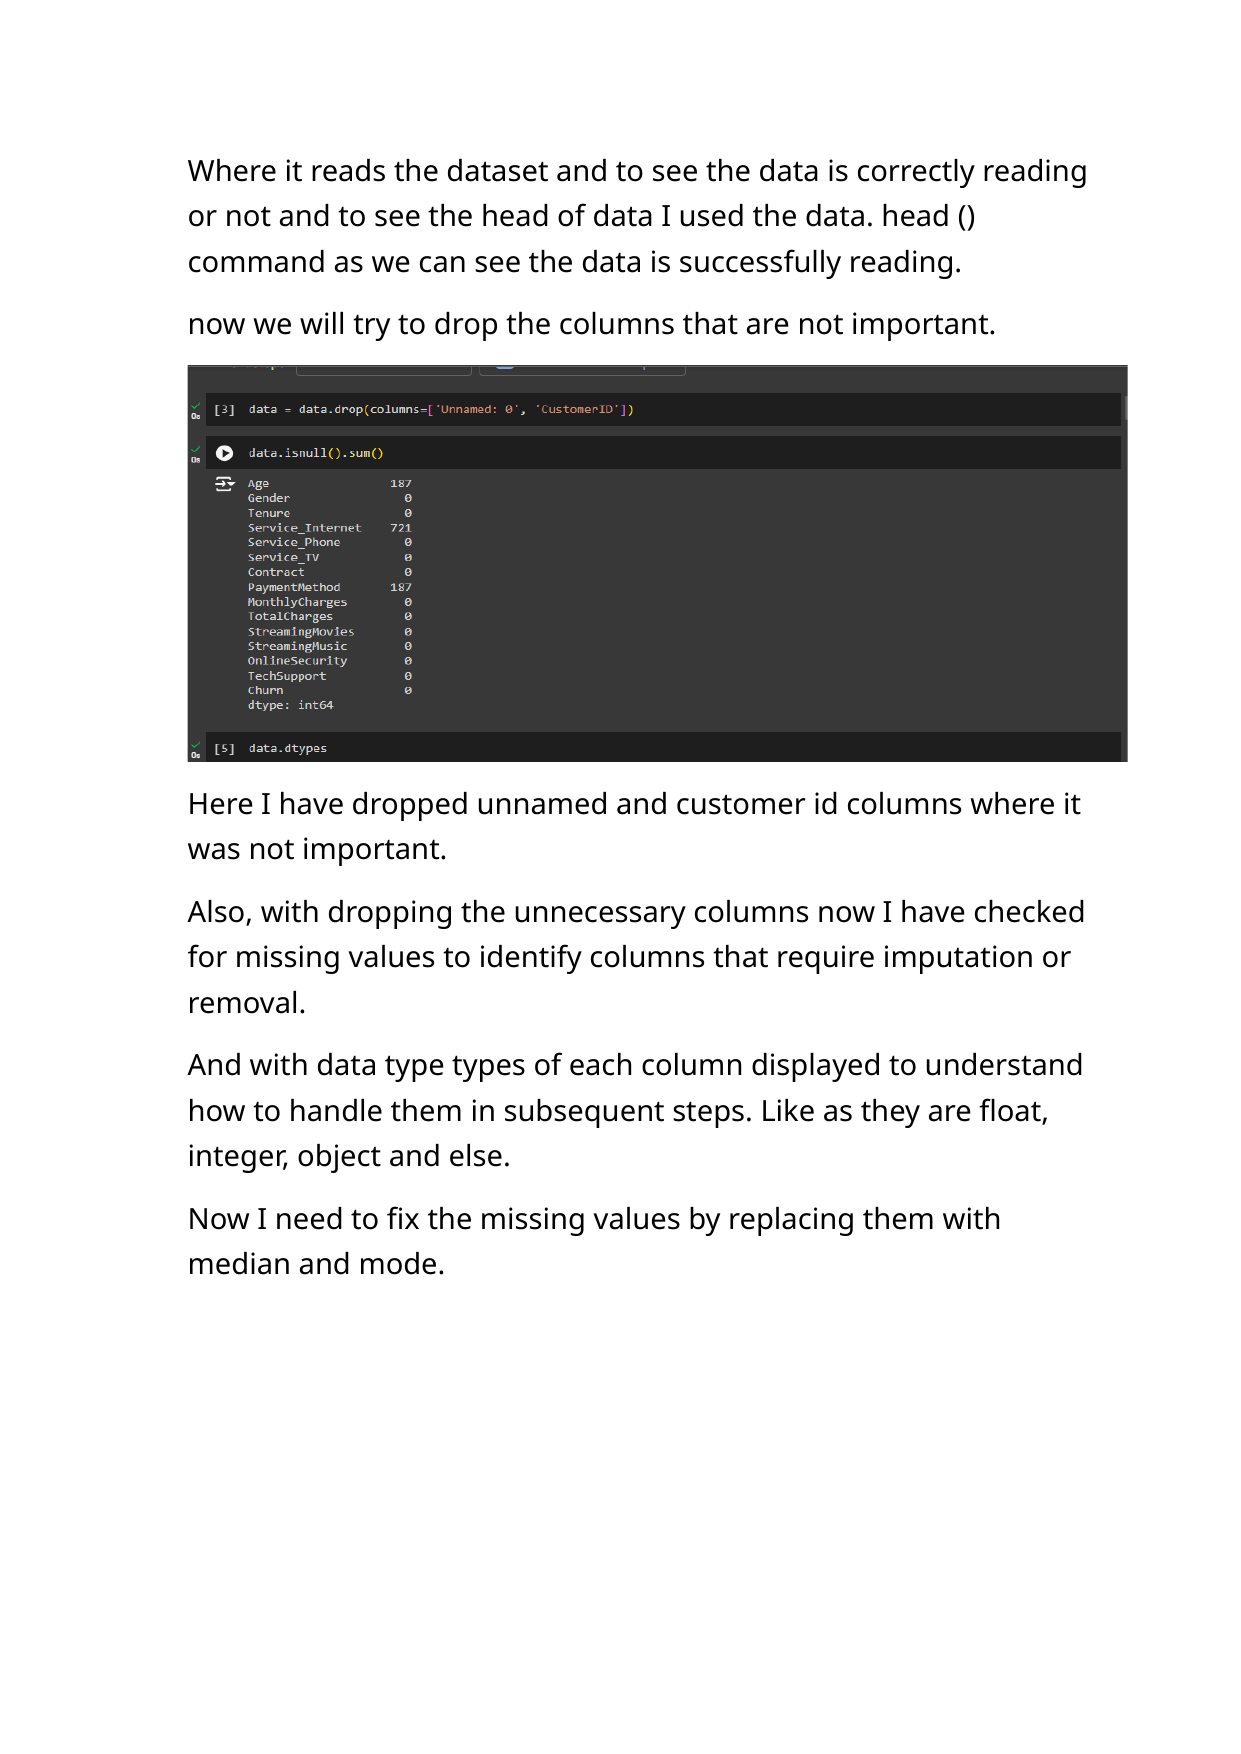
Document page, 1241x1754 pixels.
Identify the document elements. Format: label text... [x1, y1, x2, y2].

text And with data type types of each column displayed to understand how to handle them in subsequent steps. Like as they are float, integer, object and else. [187, 1044, 1090, 1175]
text Here I have dropped unnamed and customer id columns where it was not important. [187, 783, 1090, 868]
text Now I need to fix the missing values by replacing them with median and mode. [187, 1198, 1090, 1283]
text Where it reads the dataset and to see the data is correctly reading or not and to see the head of data I used the data. head () command as we can see the data is successfully reading. [187, 150, 1090, 281]
text now we will try to drop the columns that are not important. [187, 303, 1090, 343]
text Also, with dropping the unnecessary columns now I have checked for missing values to identify columns that require imputation or removal. [187, 891, 1090, 1022]
